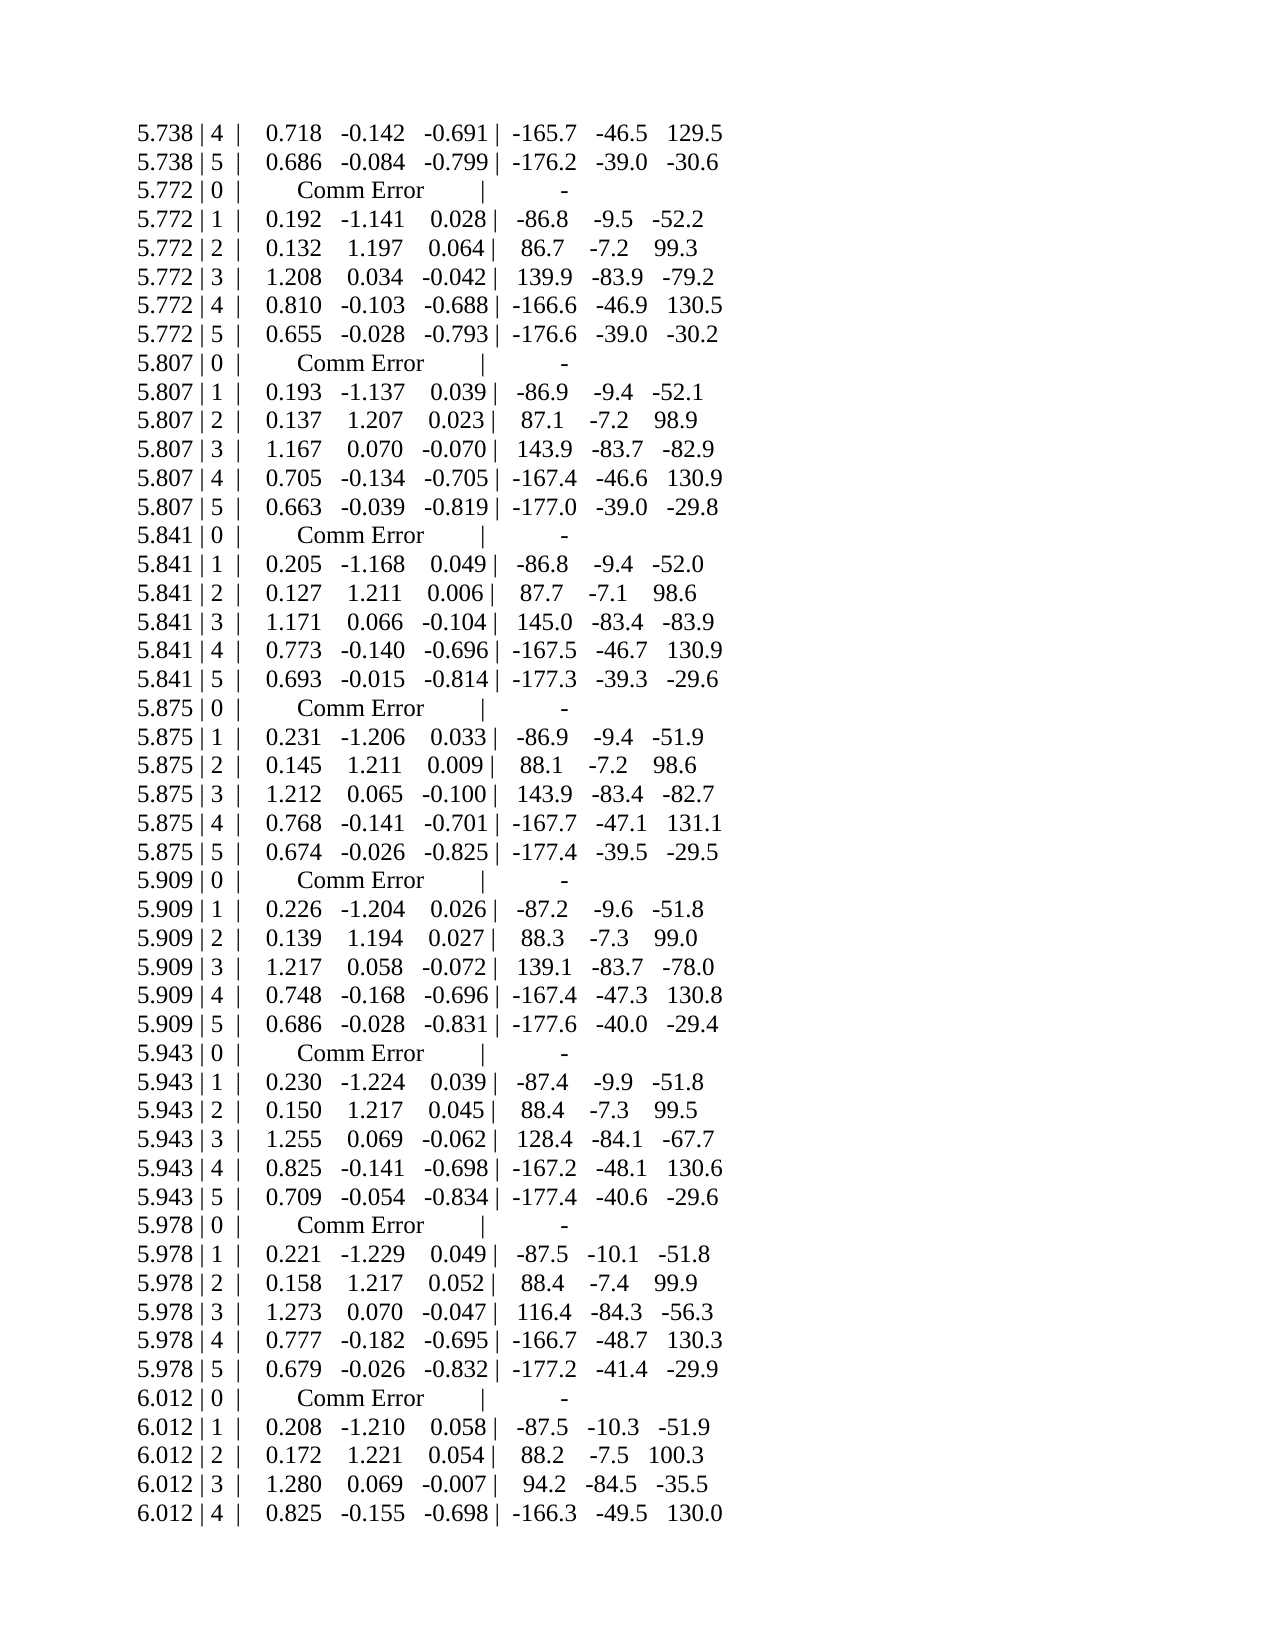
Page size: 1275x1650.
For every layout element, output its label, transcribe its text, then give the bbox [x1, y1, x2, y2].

text 5.772 | 0 | Comm Error | - [118, 176, 1157, 204]
text 5.909 | 2 | 0.139 1.194 0.027 | 88.3 -7.3 99.0 [118, 923, 1157, 952]
text 6.012 | 3 | 1.280 0.069 -0.007 | 94.2 -84.5 -35.5 [118, 1469, 1157, 1498]
text 5.841 | 4 | 0.773 -0.140 -0.696 | -167.5 -46.7 130.9 [118, 636, 1157, 664]
text 6.012 | 2 | 0.172 1.221 0.054 | 88.2 -7.5 100.3 [118, 1441, 1157, 1469]
text 5.841 | 0 | Comm Error | - [118, 521, 1157, 549]
text 5.807 | 4 | 0.705 -0.134 -0.705 | -167.4 -46.6 130.9 [118, 463, 1157, 492]
text 5.807 | 3 | 1.167 0.070 -0.070 | 143.9 -83.7 -82.9 [118, 434, 1157, 463]
text 5.841 | 2 | 0.127 1.211 0.006 | 87.7 -7.1 98.6 [118, 578, 1157, 607]
text 5.875 | 0 | Comm Error | - [118, 693, 1157, 722]
text 5.943 | 4 | 0.825 -0.141 -0.698 | -167.2 -48.1 130.6 [118, 1153, 1157, 1182]
text 5.738 | 5 | 0.686 -0.084 -0.799 | -176.2 -39.0 -30.6 [118, 147, 1157, 176]
text 5.978 | 1 | 0.221 -1.229 0.049 | -87.5 -10.1 -51.8 [118, 1239, 1157, 1268]
text 5.875 | 2 | 0.145 1.211 0.009 | 88.1 -7.2 98.6 [118, 751, 1157, 779]
text 5.909 | 3 | 1.217 0.058 -0.072 | 139.1 -83.7 -78.0 [118, 952, 1157, 981]
text 5.807 | 5 | 0.663 -0.039 -0.819 | -177.0 -39.0 -29.8 [118, 492, 1157, 521]
text 5.943 | 2 | 0.150 1.217 0.045 | 88.4 -7.3 99.5 [118, 1096, 1157, 1124]
text 5.807 | 2 | 0.137 1.207 0.023 | 87.1 -7.2 98.9 [118, 406, 1157, 434]
text 5.807 | 1 | 0.193 -1.137 0.039 | -86.9 -9.4 -52.1 [118, 377, 1157, 406]
text 5.978 | 4 | 0.777 -0.182 -0.695 | -166.7 -48.7 130.3 [118, 1326, 1157, 1354]
text 5.909 | 0 | Comm Error | - [118, 866, 1157, 894]
text 5.943 | 3 | 1.255 0.069 -0.062 | 128.4 -84.1 -67.7 [118, 1124, 1157, 1153]
text 5.909 | 4 | 0.748 -0.168 -0.696 | -167.4 -47.3 130.8 [118, 981, 1157, 1009]
text 5.841 | 3 | 1.171 0.066 -0.104 | 145.0 -83.4 -83.9 [118, 607, 1157, 636]
text 5.772 | 2 | 0.132 1.197 0.064 | 86.7 -7.2 99.3 [118, 233, 1157, 262]
text 5.807 | 0 | Comm Error | - [118, 348, 1157, 377]
text 6.012 | 4 | 0.825 -0.155 -0.698 | -166.3 -49.5 130.0 [118, 1498, 1157, 1527]
text 5.772 | 5 | 0.655 -0.028 -0.793 | -176.6 -39.0 -30.2 [118, 319, 1157, 348]
text 5.841 | 1 | 0.205 -1.168 0.049 | -86.8 -9.4 -52.0 [118, 549, 1157, 578]
text 5.978 | 5 | 0.679 -0.026 -0.832 | -177.2 -41.4 -29.9 [118, 1354, 1157, 1383]
text 5.909 | 5 | 0.686 -0.028 -0.831 | -177.6 -40.0 -29.4 [118, 1009, 1157, 1038]
text 5.978 | 0 | Comm Error | - [118, 1211, 1157, 1239]
text 5.943 | 1 | 0.230 -1.224 0.039 | -87.4 -9.9 -51.8 [118, 1067, 1157, 1096]
text 5.875 | 1 | 0.231 -1.206 0.033 | -86.9 -9.4 -51.9 [118, 722, 1157, 751]
text 5.841 | 5 | 0.693 -0.015 -0.814 | -177.3 -39.3 -29.6 [118, 664, 1157, 693]
text 5.772 | 1 | 0.192 -1.141 0.028 | -86.8 -9.5 -52.2 [118, 204, 1157, 233]
text 6.012 | 1 | 0.208 -1.210 0.058 | -87.5 -10.3 -51.9 [118, 1412, 1157, 1441]
text 5.875 | 3 | 1.212 0.065 -0.100 | 143.9 -83.4 -82.7 [118, 779, 1157, 808]
text 5.875 | 4 | 0.768 -0.141 -0.701 | -167.7 -47.1 131.1 [118, 808, 1157, 837]
text 5.772 | 4 | 0.810 -0.103 -0.688 | -166.6 -46.9 130.5 [118, 291, 1157, 319]
text 5.943 | 0 | Comm Error | - [118, 1038, 1157, 1067]
text 5.943 | 5 | 0.709 -0.054 -0.834 | -177.4 -40.6 -29.6 [118, 1182, 1157, 1211]
text 5.978 | 2 | 0.158 1.217 0.052 | 88.4 -7.4 99.9 [118, 1268, 1157, 1297]
text 5.978 | 3 | 1.273 0.070 -0.047 | 116.4 -84.3 -56.3 [118, 1297, 1157, 1326]
text 6.012 | 0 | Comm Error | - [118, 1383, 1157, 1412]
text 5.738 | 4 | 0.718 -0.142 -0.691 | -165.7 -46.5 129.5 [118, 118, 1157, 147]
text 5.875 | 5 | 0.674 -0.026 -0.825 | -177.4 -39.5 -29.5 [118, 837, 1157, 866]
text 5.909 | 1 | 0.226 -1.204 0.026 | -87.2 -9.6 -51.8 [118, 894, 1157, 923]
text 5.772 | 3 | 1.208 0.034 -0.042 | 139.9 -83.9 -79.2 [118, 262, 1157, 291]
